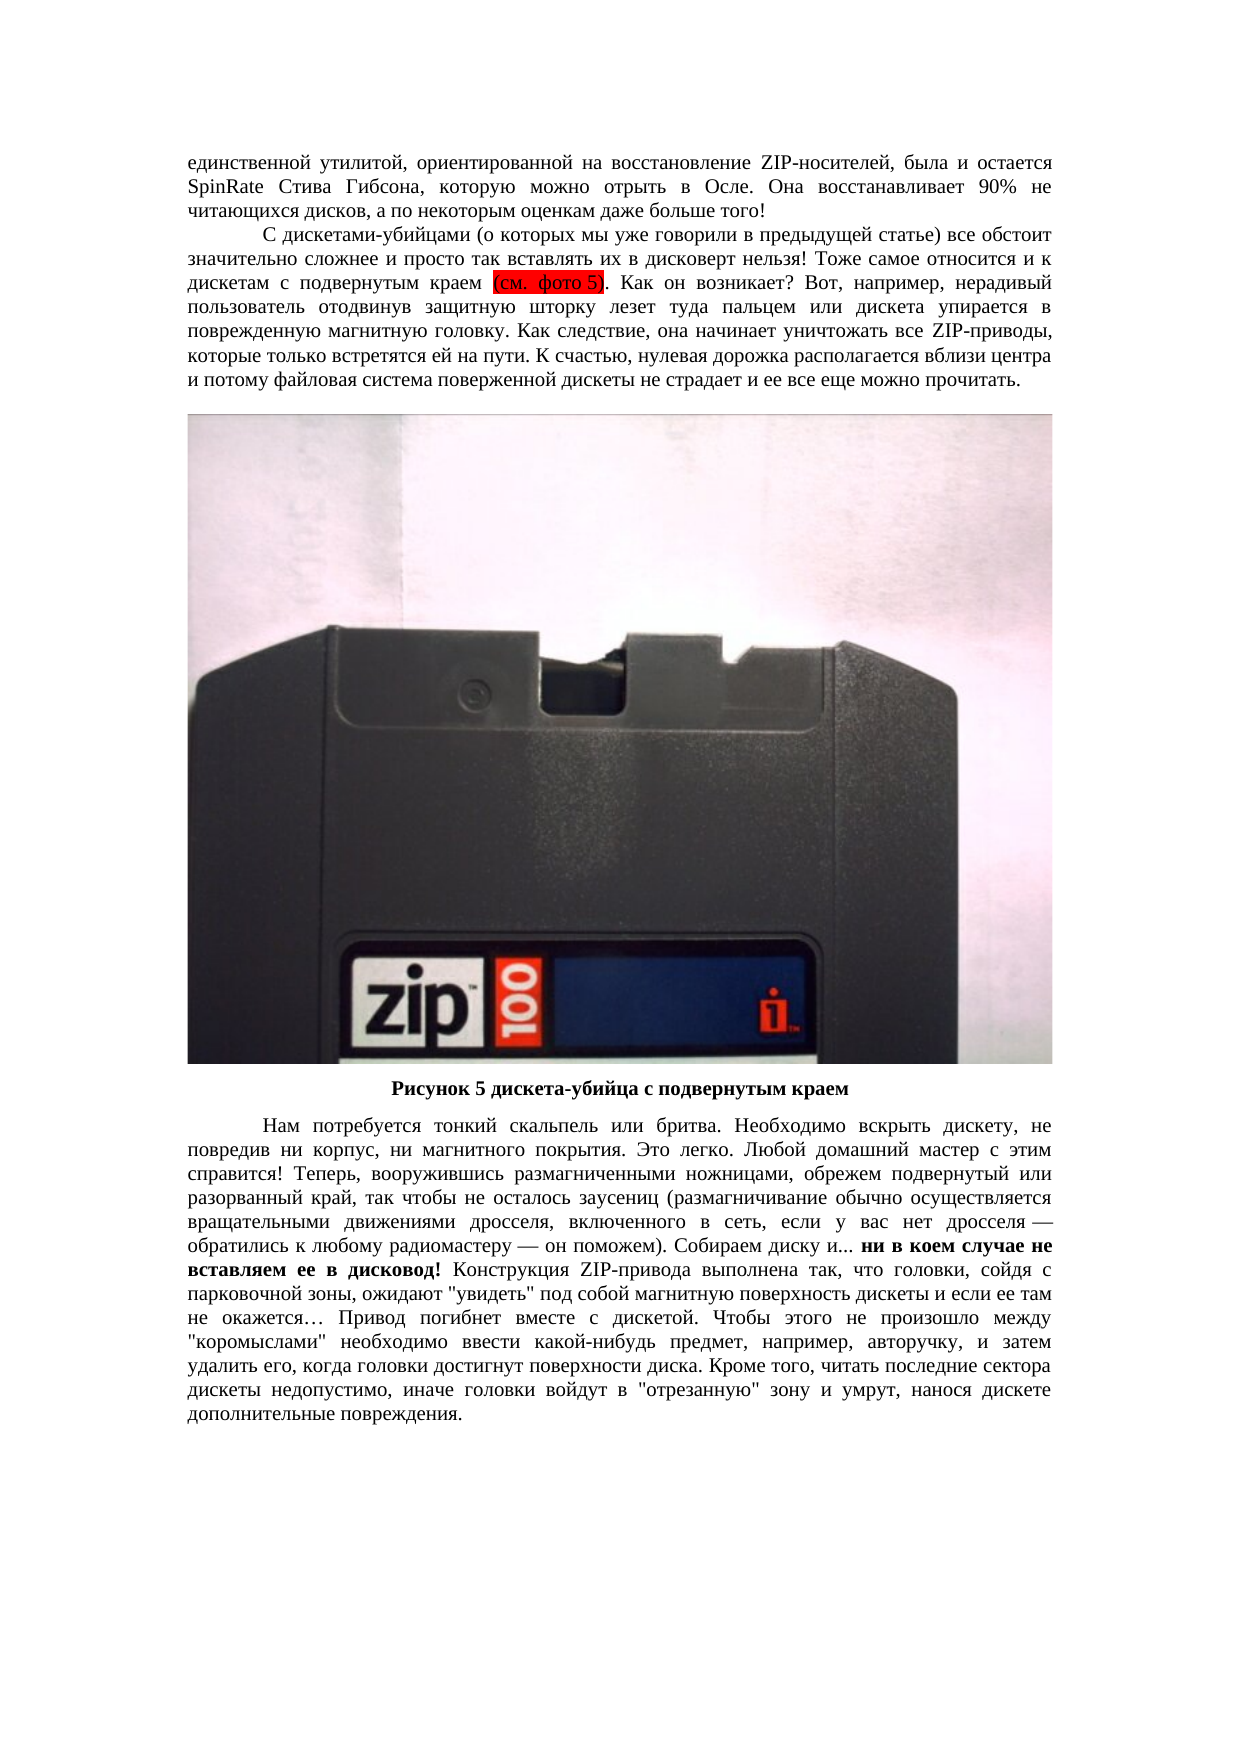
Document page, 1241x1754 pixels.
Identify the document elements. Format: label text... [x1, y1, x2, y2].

text Рисунок 5 дискета-убийца с подвернутым краем [187, 1076, 1053, 1100]
picture [187, 414, 1053, 1064]
text Нам потребуется тонкий скальпель или бритва. Необходимо вскрыть дискету, не повредив ни корпус, ни магнитного покрытия. Это легко. Любой домашний мастер с этим справится! Теперь, вооружившись размагниченными ножницами, обрежем подвернутый или разорванный край, так чтобы не осталось заусениц (размагничивание обычно осуществляется вращательными движениями дросселя, включенного в сеть, если у вас нет дросселя — обратились к любому радиомастеру — он поможем). Собираем диску и... ни в коем случае не вставляем ее в дисковод! Конструкция ZIP-привода выполнена так, что головки, сойдя с парковочной зоны, ожидают "увидеть" под собой магнитную поверхность дискеты и если ее там не окажется… Привод погибнет вместе с дискетой. Чтобы этого не произошло между "коромыслами" необходимо ввести какой-нибудь предмет, например, авторучку, и затем удалить его, когда головки достигнут поверхности диска. Кроме того, читать последние сектора дискеты недопустимо, иначе головки войдут в "отрезанную" зону и умрут, нанося дискете дополнительные повреждения. [187, 1112, 1053, 1425]
text единственной утилитой, ориентированной на восстановление ZIP-носителей, была и остается SpinRate Стива Гибсона, которую можно отрыть в Осле. Она восстанавливает 90% не читающихся дисков, а по некоторым оценкам даже больше того! [187, 150, 1053, 222]
text С дискетами-убийцами (о которых мы уже говорили в предыдущей статье) все обстоит значительно сложнее и просто так вставлять их в дисковерт нельзя! Тоже самое относится и к дискетам с подвернутым краем (см. фото 5). Как он возникает? Вот, например, нерадивый пользователь отодвинув защитную шторку лезет туда пальцем или дискета упирается в поврежденную магнитную головку. Как следствие, она начинает уничтожать все ZIP-приводы, которые только встретятся ей на пути. К счастью, нулевая дорожка располагается вблизи центра и потому файловая система поверженной дискеты не страдает и ее все еще можно прочитать. [187, 222, 1053, 391]
